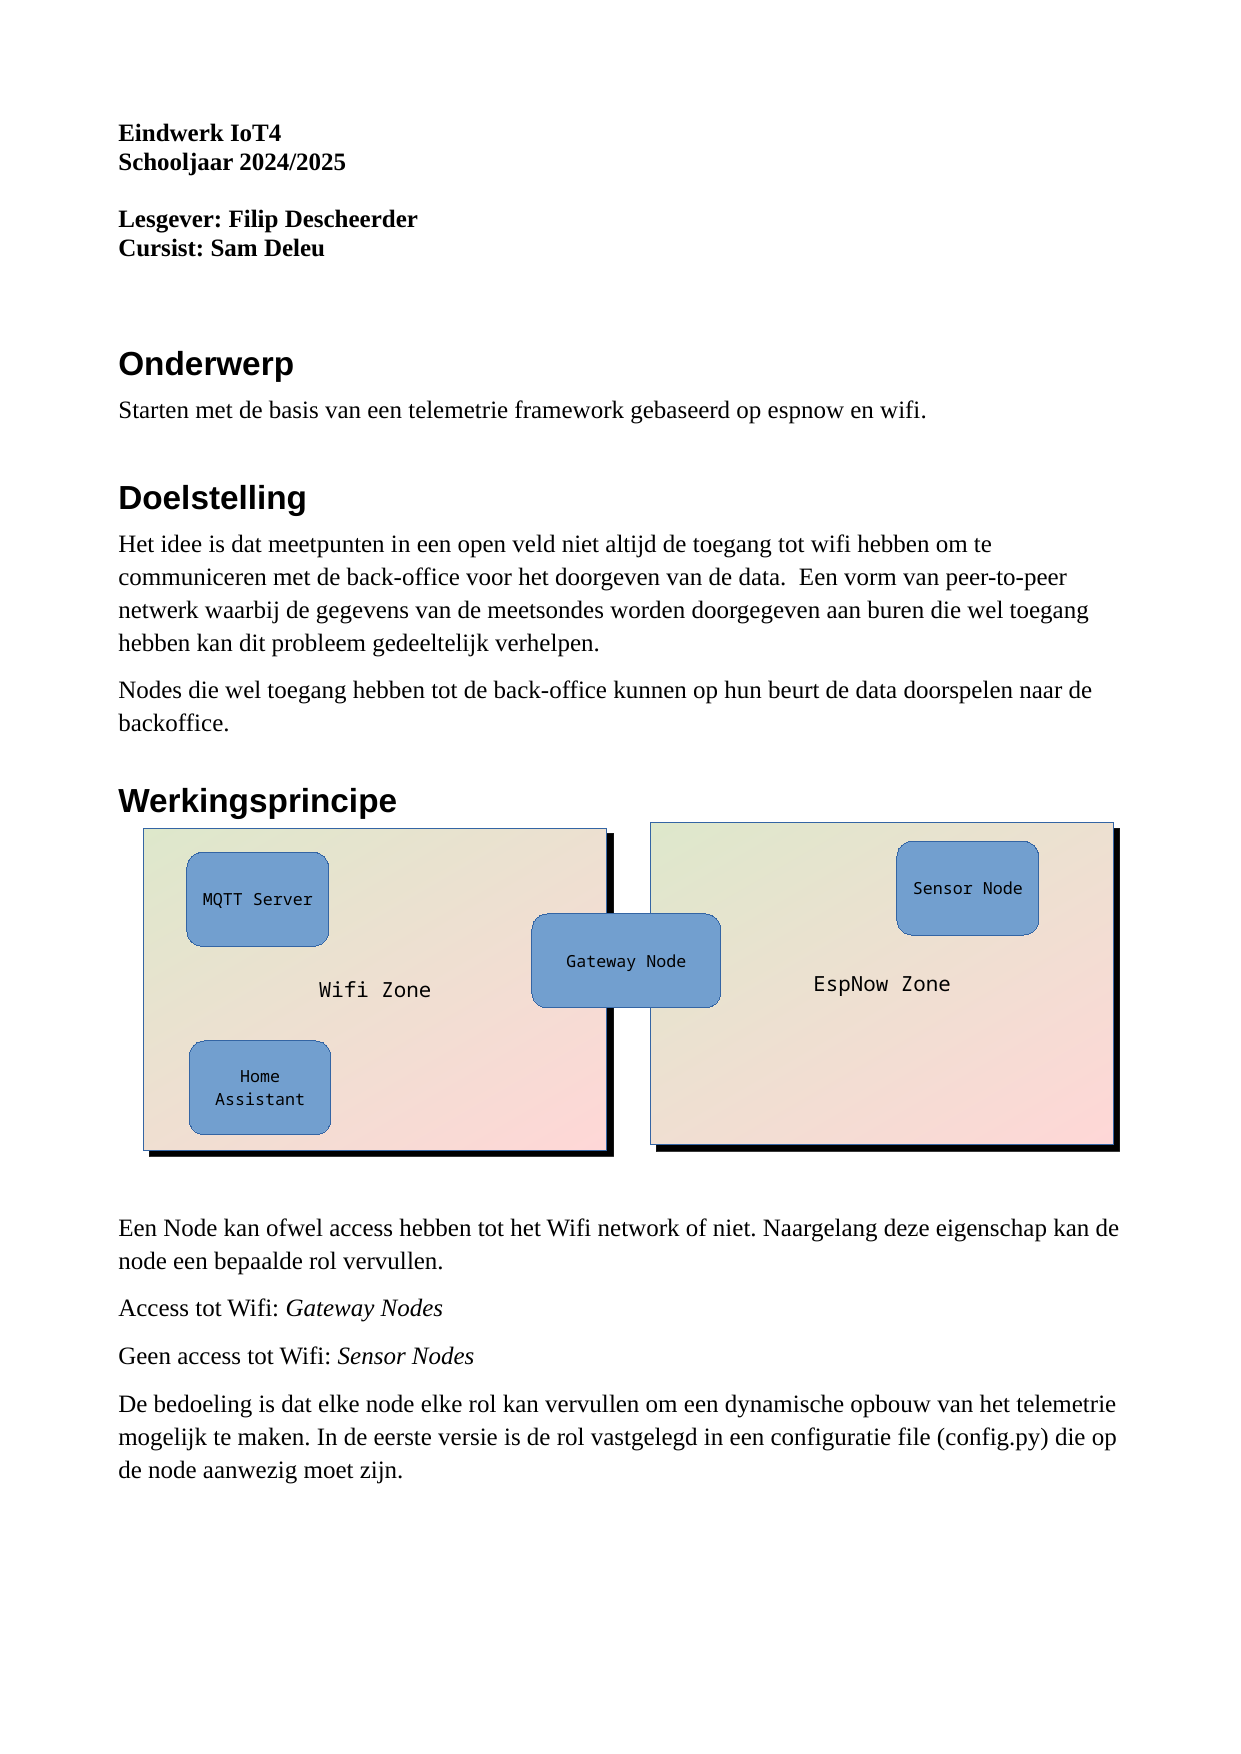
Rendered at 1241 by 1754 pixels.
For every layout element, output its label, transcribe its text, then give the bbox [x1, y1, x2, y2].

text Cursist: Sam Deleu [118, 233, 1122, 262]
subtitle Onderwerp [118, 344, 1122, 383]
text De bedoeling is dat elke node elke rol kan vervullen om een dynamische opbouw van het telemetrie mogelijk te maken. In de eerste versie is de rol vastgelegd in een configuratie file (config.py) die op de node aanwezig moet zijn. [118, 1389, 1122, 1483]
text Access tot Wifi: Gateway Nodes [118, 1293, 1122, 1322]
text Geen access tot Wifi: Sensor Nodes [118, 1341, 1122, 1370]
text Nodes die wel toegang hebben tot de back-office kunnen op hun beurt de data doorspelen naar de backoffice. [118, 675, 1122, 737]
subtitle Werkingsprincipe [118, 781, 1122, 819]
text Een Node kan ofwel access hebben tot het Wifi network of niet. Naargelang deze eigenschap kan de node een bepaalde rol vervullen. [118, 1213, 1122, 1274]
text Lesgever: Filip Descheerder [118, 204, 1122, 233]
text Schooljaar 2024/2025 [118, 147, 1122, 176]
subtitle Doelstelling [118, 478, 1122, 516]
text Starten met de basis van een telemetrie framework gebaseerd op espnow en wifi. [118, 395, 1122, 424]
text Eindwerk IoT4 [118, 118, 1122, 147]
text Het idee is dat meetpunten in een open veld niet altijd de toegang tot wifi hebben om te communiceren met de back-office voor het doorgeven van de data. Een vorm van peer-to-peer netwerk waarbij de gegevens van de meetsondes worden doorgegeven aan buren die wel toegang hebben kan dit probleem gedeeltelijk verhelpen. [118, 529, 1122, 657]
